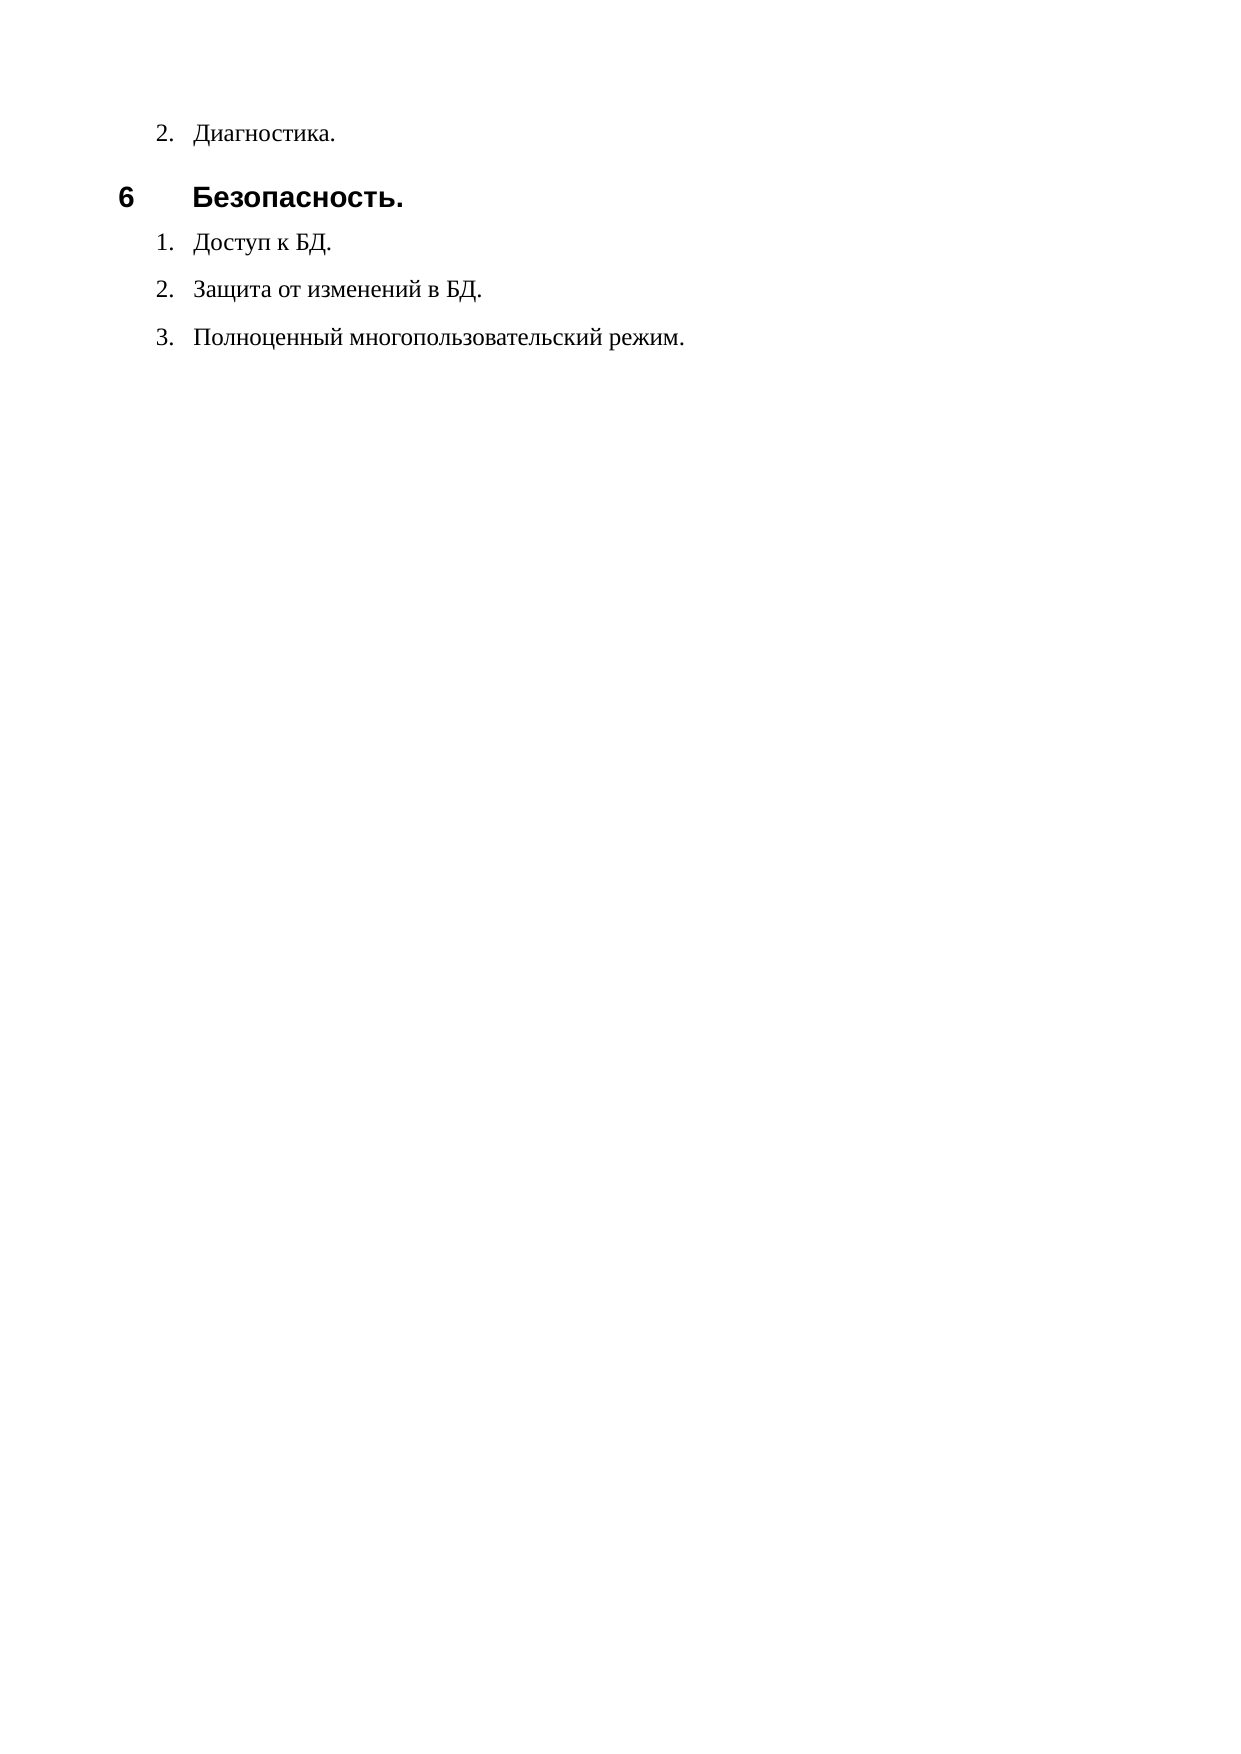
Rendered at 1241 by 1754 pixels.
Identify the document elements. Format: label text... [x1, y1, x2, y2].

list Защита от изменений в БД. [156, 274, 1122, 303]
list Доступ к БД. [156, 227, 1122, 255]
list Диагностика. [156, 118, 1122, 147]
list Полноценный многопользовательский режим. [156, 322, 1122, 351]
subtitle Безопасность. [118, 180, 1122, 214]
